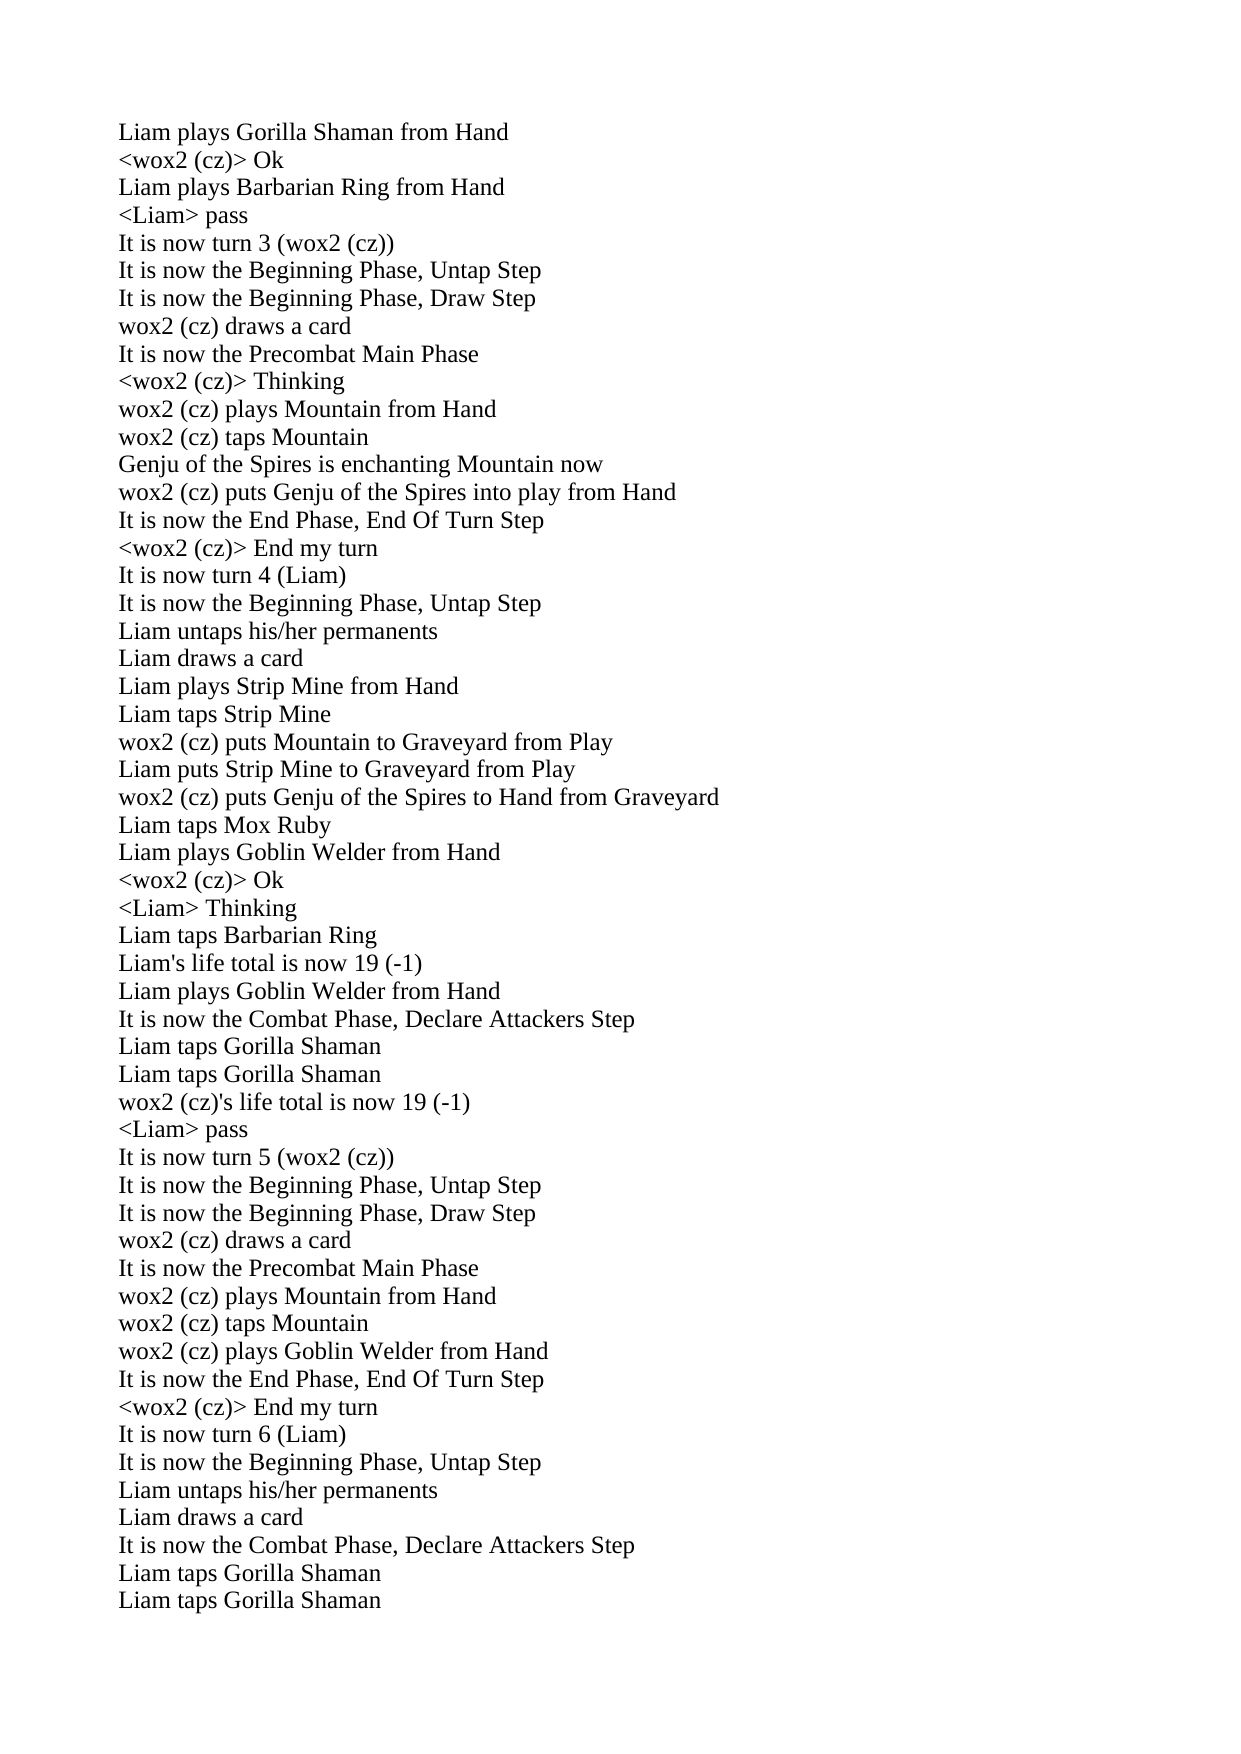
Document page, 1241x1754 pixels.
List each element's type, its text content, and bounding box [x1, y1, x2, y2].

text <wox2 (cz)> Ok [118, 146, 1122, 173]
text It is now the End Phase, End Of Turn Step [118, 1365, 1122, 1393]
text <Liam> Thinking [118, 894, 1122, 922]
text Liam plays Strip Mine from Hand [118, 672, 1122, 700]
text Liam taps Gorilla Shaman [118, 1587, 1122, 1614]
text Liam untaps his/her permanents [118, 1476, 1122, 1503]
text wox2 (cz) draws a card [118, 1226, 1122, 1254]
text Genju of the Spires is enchanting Mountain now [118, 451, 1122, 478]
text <wox2 (cz)> Ok [118, 866, 1122, 894]
text Liam's life total is now 19 (-1) [118, 949, 1122, 977]
text It is now the Combat Phase, Declare Attackers Step [118, 1005, 1122, 1032]
text Liam taps Gorilla Shaman [118, 1060, 1122, 1088]
text wox2 (cz) plays Mountain from Hand [118, 395, 1122, 423]
text It is now the Beginning Phase, Untap Step [118, 1448, 1122, 1476]
text Liam draws a card [118, 1503, 1122, 1531]
text It is now the End Phase, End Of Turn Step [118, 506, 1122, 534]
text It is now the Beginning Phase, Untap Step [118, 257, 1122, 284]
text Liam taps Mox Ruby [118, 811, 1122, 838]
text Liam untaps his/her permanents [118, 617, 1122, 644]
text <wox2 (cz)> Thinking [118, 367, 1122, 395]
text It is now the Beginning Phase, Untap Step [118, 589, 1122, 617]
text wox2 (cz) plays Mountain from Hand [118, 1282, 1122, 1309]
text wox2 (cz) taps Mountain [118, 1309, 1122, 1337]
text Liam taps Gorilla Shaman [118, 1559, 1122, 1587]
text Liam taps Gorilla Shaman [118, 1032, 1122, 1060]
text Liam plays Goblin Welder from Hand [118, 838, 1122, 866]
text It is now the Beginning Phase, Untap Step [118, 1171, 1122, 1199]
text Liam taps Strip Mine [118, 700, 1122, 728]
text wox2 (cz) draws a card [118, 312, 1122, 340]
text It is now the Combat Phase, Declare Attackers Step [118, 1531, 1122, 1559]
text It is now turn 4 (Liam) [118, 561, 1122, 589]
text It is now the Beginning Phase, Draw Step [118, 284, 1122, 312]
text Liam puts Strip Mine to Graveyard from Play [118, 755, 1122, 783]
text wox2 (cz) puts Genju of the Spires into play from Hand [118, 478, 1122, 506]
text It is now the Precombat Main Phase [118, 340, 1122, 367]
text <wox2 (cz)> End my turn [118, 534, 1122, 561]
text It is now the Precombat Main Phase [118, 1254, 1122, 1282]
text wox2 (cz) puts Mountain to Graveyard from Play [118, 728, 1122, 755]
text Liam plays Goblin Welder from Hand [118, 977, 1122, 1005]
text <Liam> pass [118, 1116, 1122, 1143]
text Liam plays Barbarian Ring from Hand [118, 173, 1122, 201]
text wox2 (cz) plays Goblin Welder from Hand [118, 1337, 1122, 1365]
text It is now turn 3 (wox2 (cz)) [118, 229, 1122, 257]
text Liam draws a card [118, 644, 1122, 672]
text It is now the Beginning Phase, Draw Step [118, 1199, 1122, 1226]
text Liam plays Gorilla Shaman from Hand [118, 118, 1122, 146]
text It is now turn 5 (wox2 (cz)) [118, 1143, 1122, 1171]
text <Liam> pass [118, 201, 1122, 229]
text Liam taps Barbarian Ring [118, 922, 1122, 949]
text wox2 (cz)'s life total is now 19 (-1) [118, 1088, 1122, 1116]
text <wox2 (cz)> End my turn [118, 1393, 1122, 1420]
text It is now turn 6 (Liam) [118, 1420, 1122, 1448]
text wox2 (cz) taps Mountain [118, 423, 1122, 451]
text wox2 (cz) puts Genju of the Spires to Hand from Graveyard [118, 783, 1122, 811]
